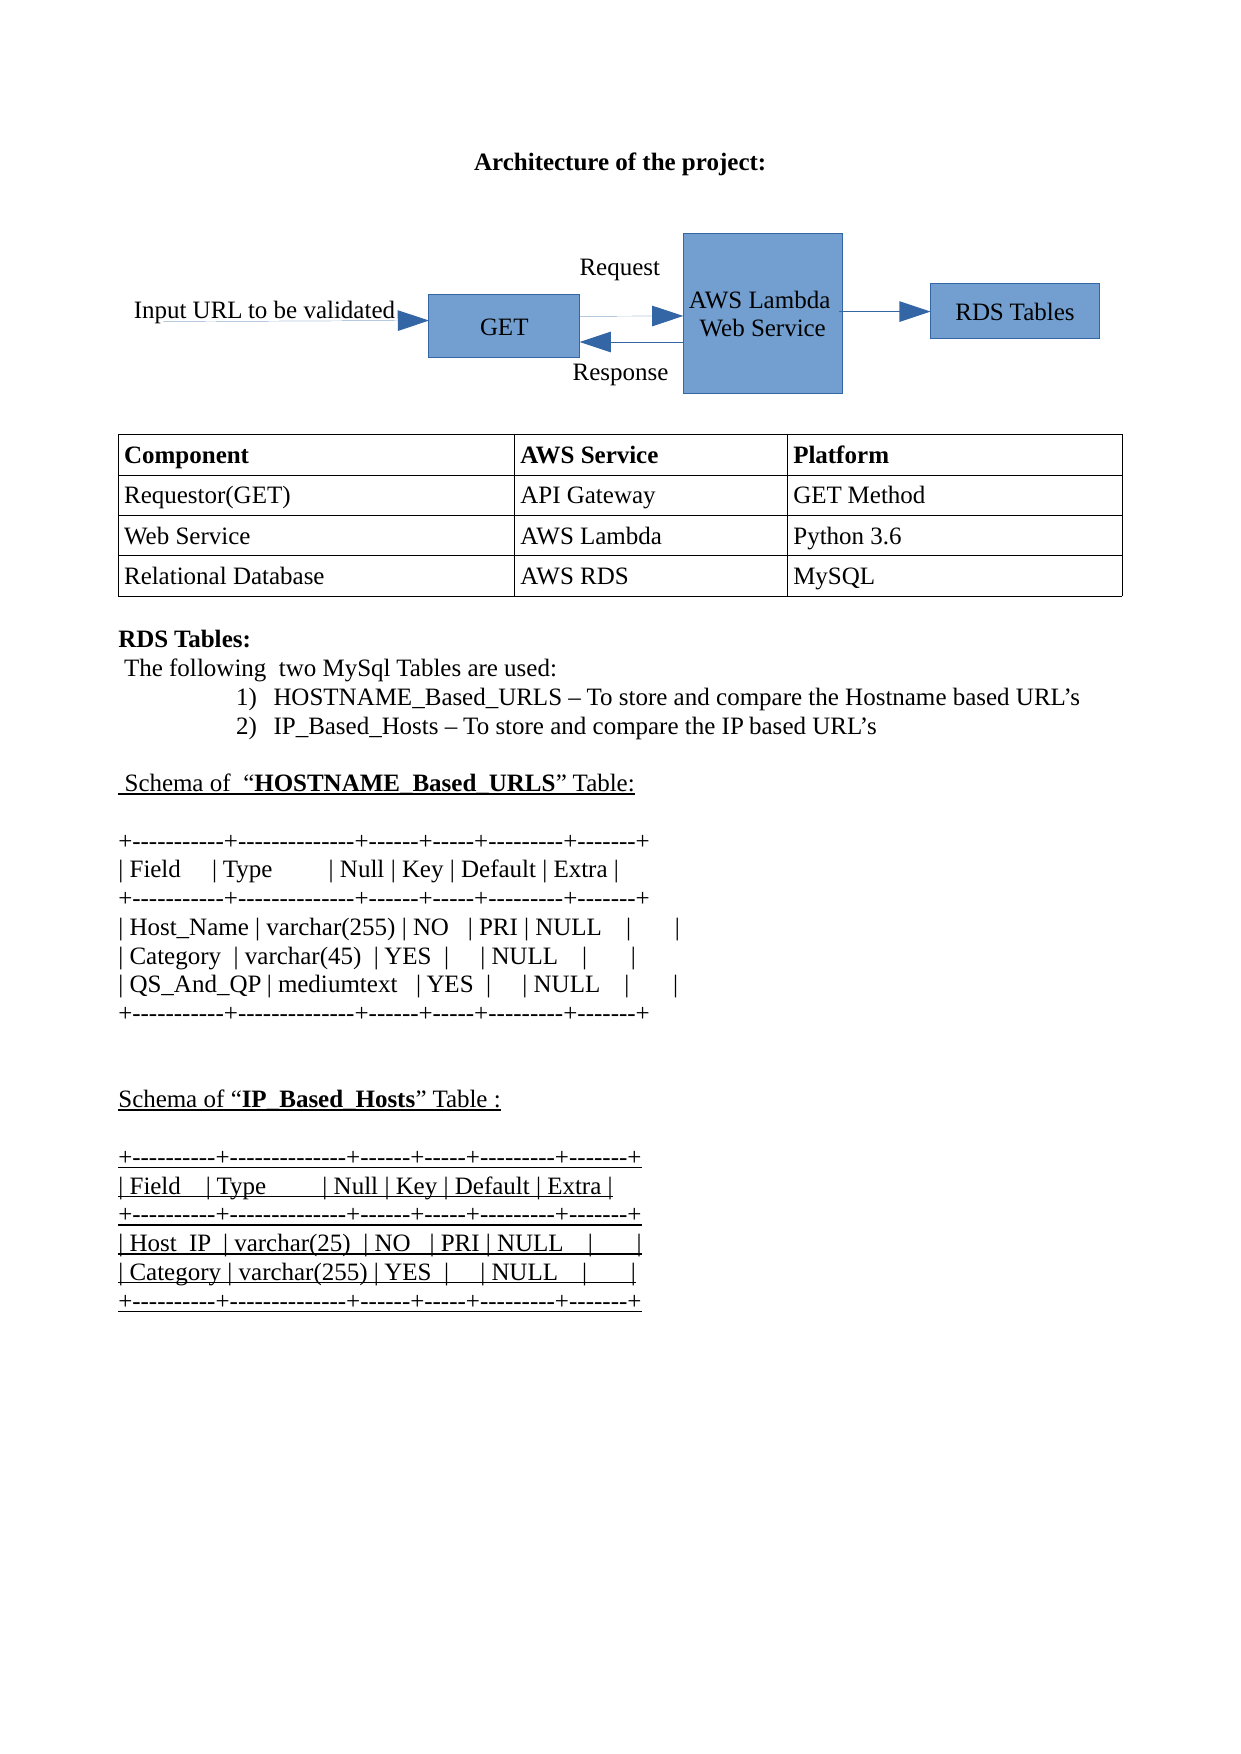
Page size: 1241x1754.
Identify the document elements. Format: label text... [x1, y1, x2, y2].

text +-----------+--------------+------+-----+---------+-------+ [118, 826, 1122, 854]
text | QS_And_QP | mediumtext | YES | | NULL | | [118, 969, 1122, 998]
text +----------+--------------+------+-----+---------+-------+ [118, 1286, 1122, 1314]
table_cell Web Service [119, 516, 514, 555]
list HOSTNAME_Based_URLS – To store and compare the Hostname based URL’s [236, 682, 1122, 711]
table_cell AWS RDS [515, 556, 787, 596]
table_header Platform [788, 435, 1122, 475]
table_header Component [119, 435, 514, 475]
table_cell API Gateway [515, 476, 787, 515]
text +-----------+--------------+------+-----+---------+-------+ [118, 883, 1122, 912]
text | Host_Name | varchar(255) | NO | PRI | NULL | | [118, 912, 1122, 941]
table_cell Python 3.6 [788, 516, 1122, 555]
text +----------+--------------+------+-----+---------+-------+ [118, 1199, 1122, 1228]
text RDS Tables: [118, 624, 1122, 653]
text | Host_IP | varchar(25) | NO | PRI | NULL | | [118, 1228, 1122, 1257]
list IP_Based_Hosts – To store and compare the IP based URL’s [236, 711, 1122, 739]
text | Field | Type | Null | Key | Default | Extra | [118, 1171, 1122, 1199]
table_cell MySQL [788, 556, 1122, 596]
table_cell AWS Lambda [515, 516, 787, 555]
text | Category | varchar(45) | YES | | NULL | | [118, 941, 1122, 969]
text Schema of “HOSTNAME_Based_URLS” Table: [118, 768, 1122, 797]
text | Field | Type | Null | Key | Default | Extra | [118, 854, 1122, 883]
text +-----------+--------------+------+-----+---------+-------+ [118, 998, 1122, 1027]
table_header AWS Service [515, 435, 787, 475]
text | Category | varchar(255) | YES | | NULL | | [118, 1257, 1122, 1286]
text The following two MySql Tables are used: [118, 653, 1122, 682]
text Architecture of the project: [118, 147, 1122, 176]
table_cell Relational Database [119, 556, 514, 596]
text Schema of “IP_Based_Hosts” Table : [118, 1084, 1122, 1113]
text +----------+--------------+------+-----+---------+-------+ [118, 1142, 1122, 1171]
table_cell Requestor(GET) [119, 476, 514, 515]
table_cell GET Method [788, 476, 1122, 515]
